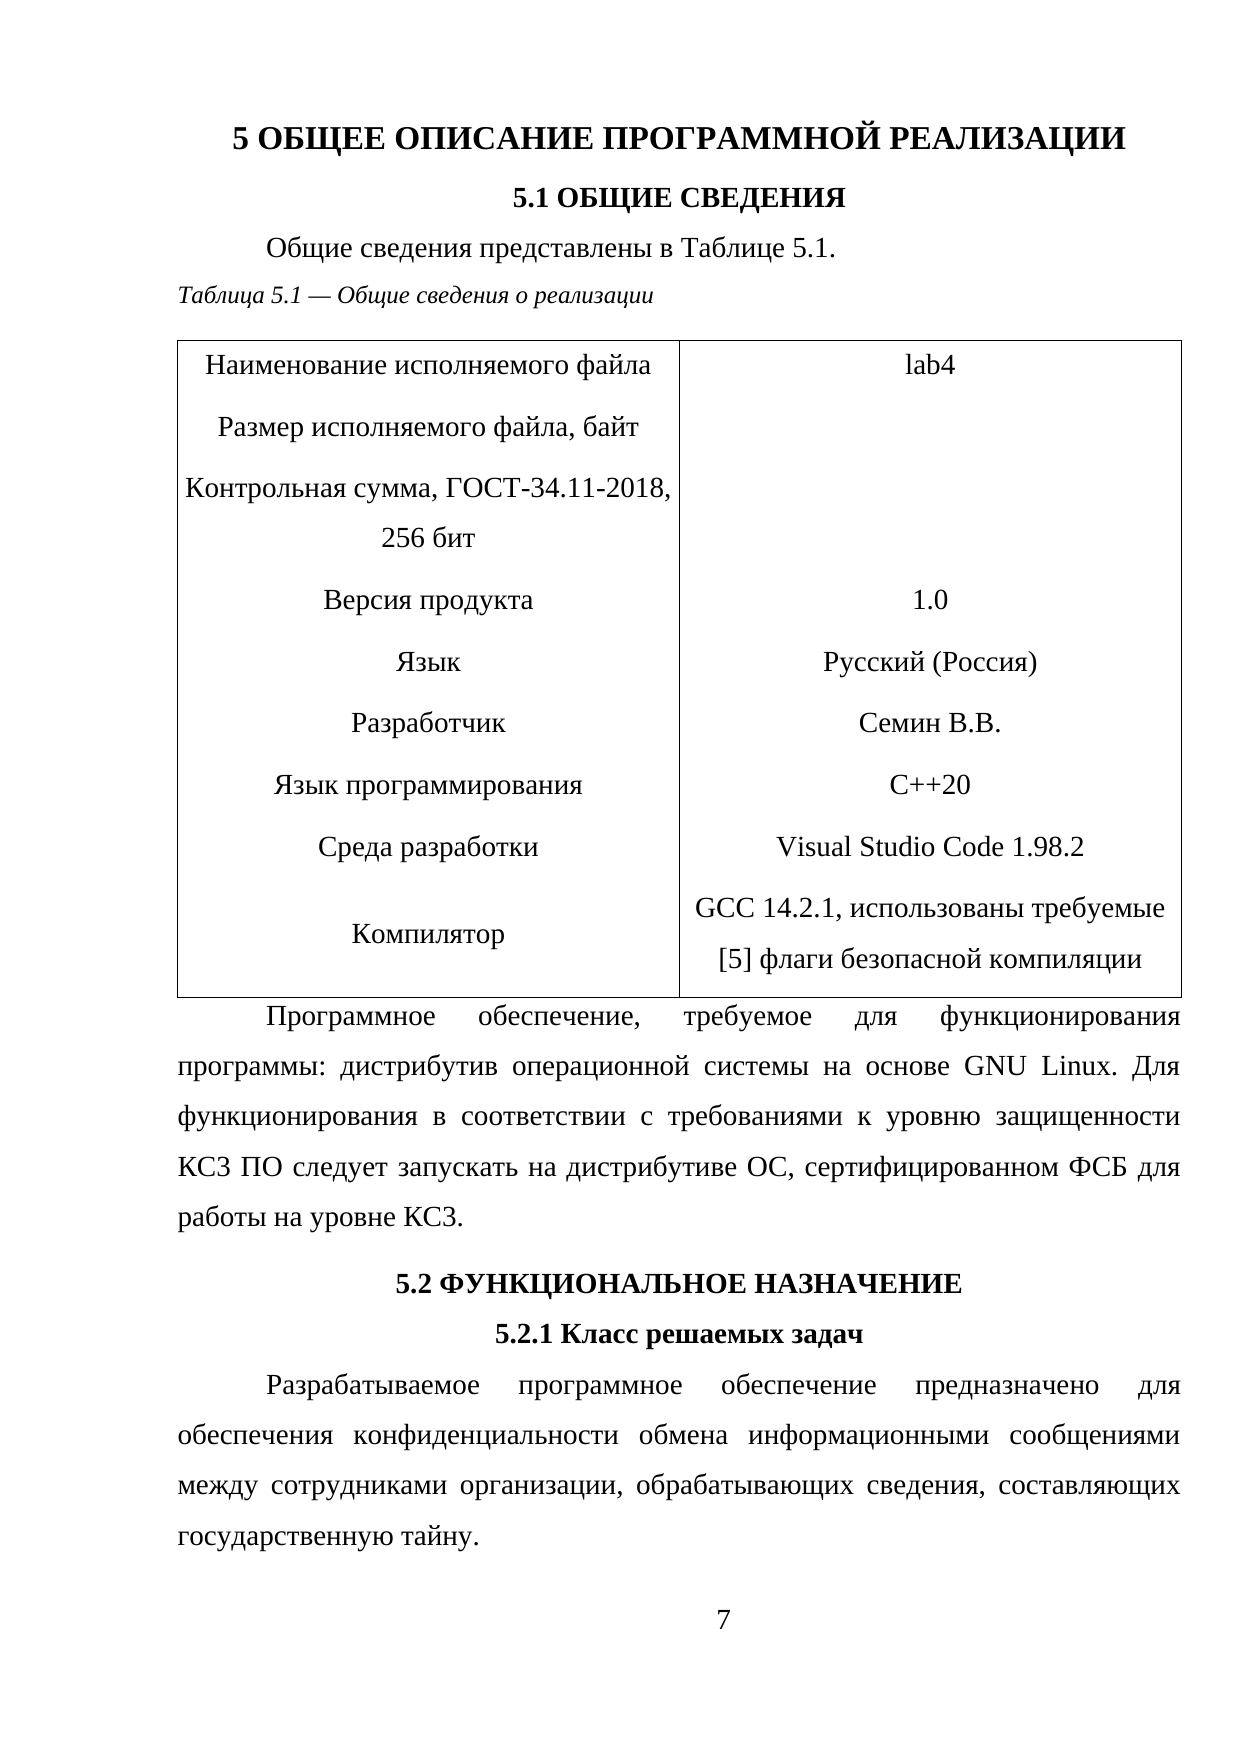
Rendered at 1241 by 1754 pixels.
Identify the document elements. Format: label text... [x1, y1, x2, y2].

text Общие сведения представлены в Таблице 5.1. [177, 230, 1181, 264]
table_header Наименование исполняемого файла [178, 341, 679, 403]
table_cell GCC 14.2.1, использованы требуемые [5] флаги безопасной компиляции [680, 885, 1181, 997]
subtitle 5 ОБЩЕЕ ОПИСАНИЕ ПРОГРАММНОЙ РЕАЛИЗАЦИИ [177, 118, 1181, 156]
table_cell Контрольная сумма, ГОСТ-34.11-2018, 256 бит [178, 465, 679, 577]
table_cell Версия продукта [178, 577, 679, 638]
table_cell Язык [178, 638, 679, 700]
table_header lab4 [680, 341, 1181, 403]
subtitle 5.2 ФУНКЦИОНАЛЬНОЕ НАЗНАЧЕНИЕ [177, 1266, 1181, 1300]
table_cell [680, 465, 1181, 577]
table_cell Среда разработки [178, 823, 679, 885]
table_cell Компилятор [178, 885, 679, 997]
table_cell Visual Studio Code 1.98.2 [680, 823, 1181, 885]
table_cell [680, 403, 1181, 464]
table_cell C++20 [680, 762, 1181, 823]
table_cell Разработчик [178, 700, 679, 762]
text Таблица 5.1 — Общие сведения о реализации [177, 280, 1181, 309]
table_cell Размер исполняемого файла, байт [178, 403, 679, 464]
text Программное обеспечение, требуемое для функционирования программы: дистрибутив операционной системы на основе GNU Linux. Для функционирования в соответствии с требованиями к уровню защищенности КС3 ПО следует запускать на дистрибутиве ОС, сертифицированном ФСБ для работы на уровне КС3.­ [177, 998, 1181, 1233]
text Разрабатываемое программное обеспечение предназначено для обеспечения конфиденциальности обмена информационными сообщениями между сотрудниками организации, обрабатывающих сведения, составляющих государственную тайну. [177, 1367, 1181, 1551]
table_cell 1.0 [680, 577, 1181, 638]
table_cell Русский (Россия) [680, 638, 1181, 700]
subtitle 5.1 ОБЩИЕ СВЕДЕНИЯ [177, 180, 1181, 213]
table_cell Язык программирования [178, 762, 679, 823]
table_cell Семин В.В. [680, 700, 1181, 762]
subtitle 5.2.1 Класс решаемых задач [177, 1316, 1181, 1350]
